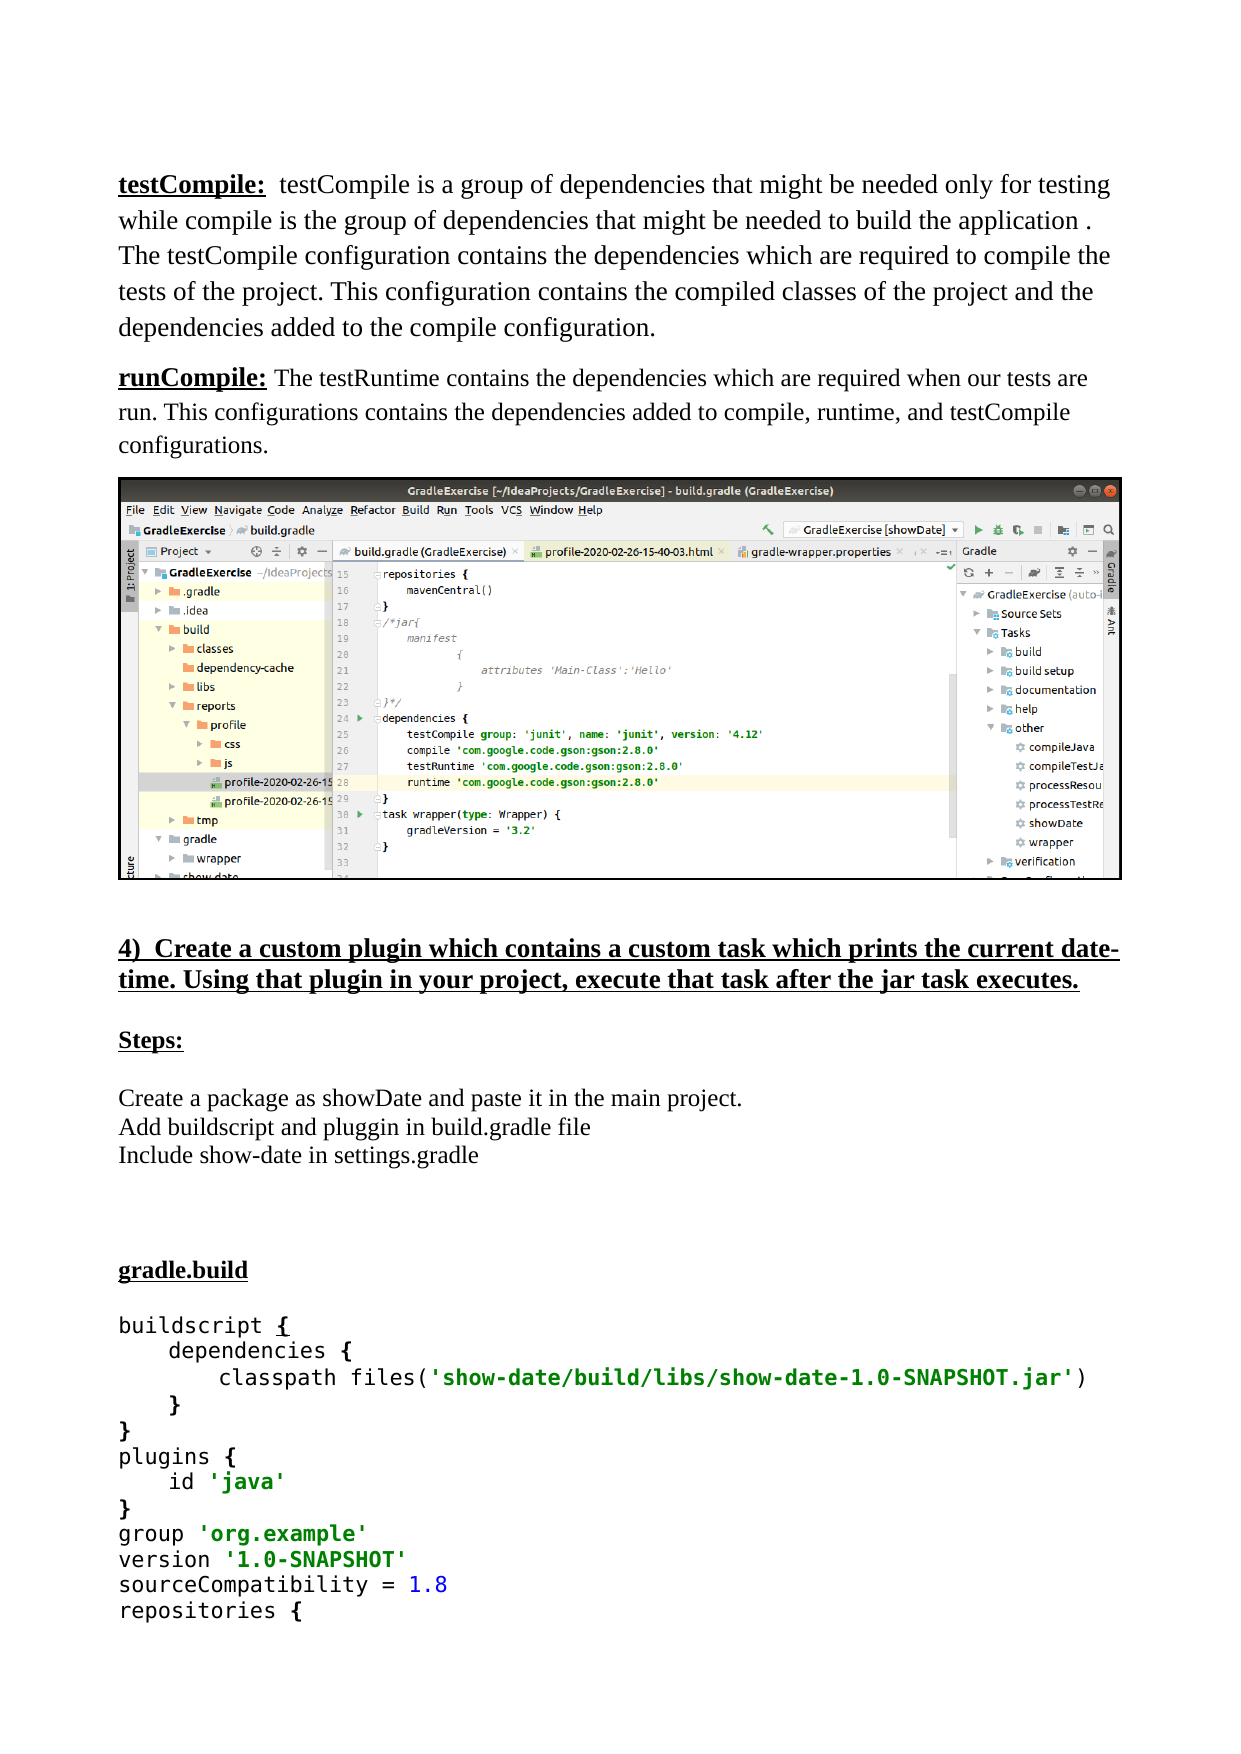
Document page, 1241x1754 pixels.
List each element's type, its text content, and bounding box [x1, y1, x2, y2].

text dependencies { [118, 1339, 1122, 1365]
text Include show-date in settings.gradle [118, 1141, 1122, 1169]
text sourceCompatibility = 1.8 [118, 1572, 1122, 1598]
text plugins { [118, 1444, 1122, 1469]
text repositories { [118, 1598, 1122, 1623]
text id 'java' [118, 1469, 1122, 1496]
text 4) Create a custom plugin which contains a custom task which prints the current date-time. Using that plugin in your project, execute that task after the jar task executes. [118, 932, 1122, 994]
picture [121, 480, 1120, 878]
text gradle.build [118, 1256, 1122, 1284]
text testCompile: testCompile is a group of dependencies that might be needed only for testing while compile is the group of dependencies that might be needed to build the application . The testCompile configuration contains the dependencies which are required to compile the tests of the project. This configuration contains the compiled classes of the project and the dependencies added to the compile configuration. [118, 168, 1122, 342]
text group 'org.example' [118, 1521, 1122, 1547]
text } [118, 1496, 1122, 1521]
text } [118, 1418, 1122, 1444]
text version '1.0-SNAPSHOT' [118, 1547, 1122, 1572]
text Add buildscript and pluggin in build.gradle file [118, 1112, 1122, 1141]
text buildscript { [118, 1313, 1122, 1339]
text classpath files('show-date/build/libs/show-date-1.0-SNAPSHOT.jar') [118, 1365, 1122, 1392]
text Steps: [118, 1026, 1122, 1054]
text } [118, 1392, 1122, 1418]
text Create a package as showDate and paste it in the main project. [118, 1083, 1122, 1112]
text runCompile: The testRuntime contains the dependencies which are required when our tests are run. This configurations contains the dependencies added to compile, runtime, and testCompile configurations. [118, 361, 1122, 458]
